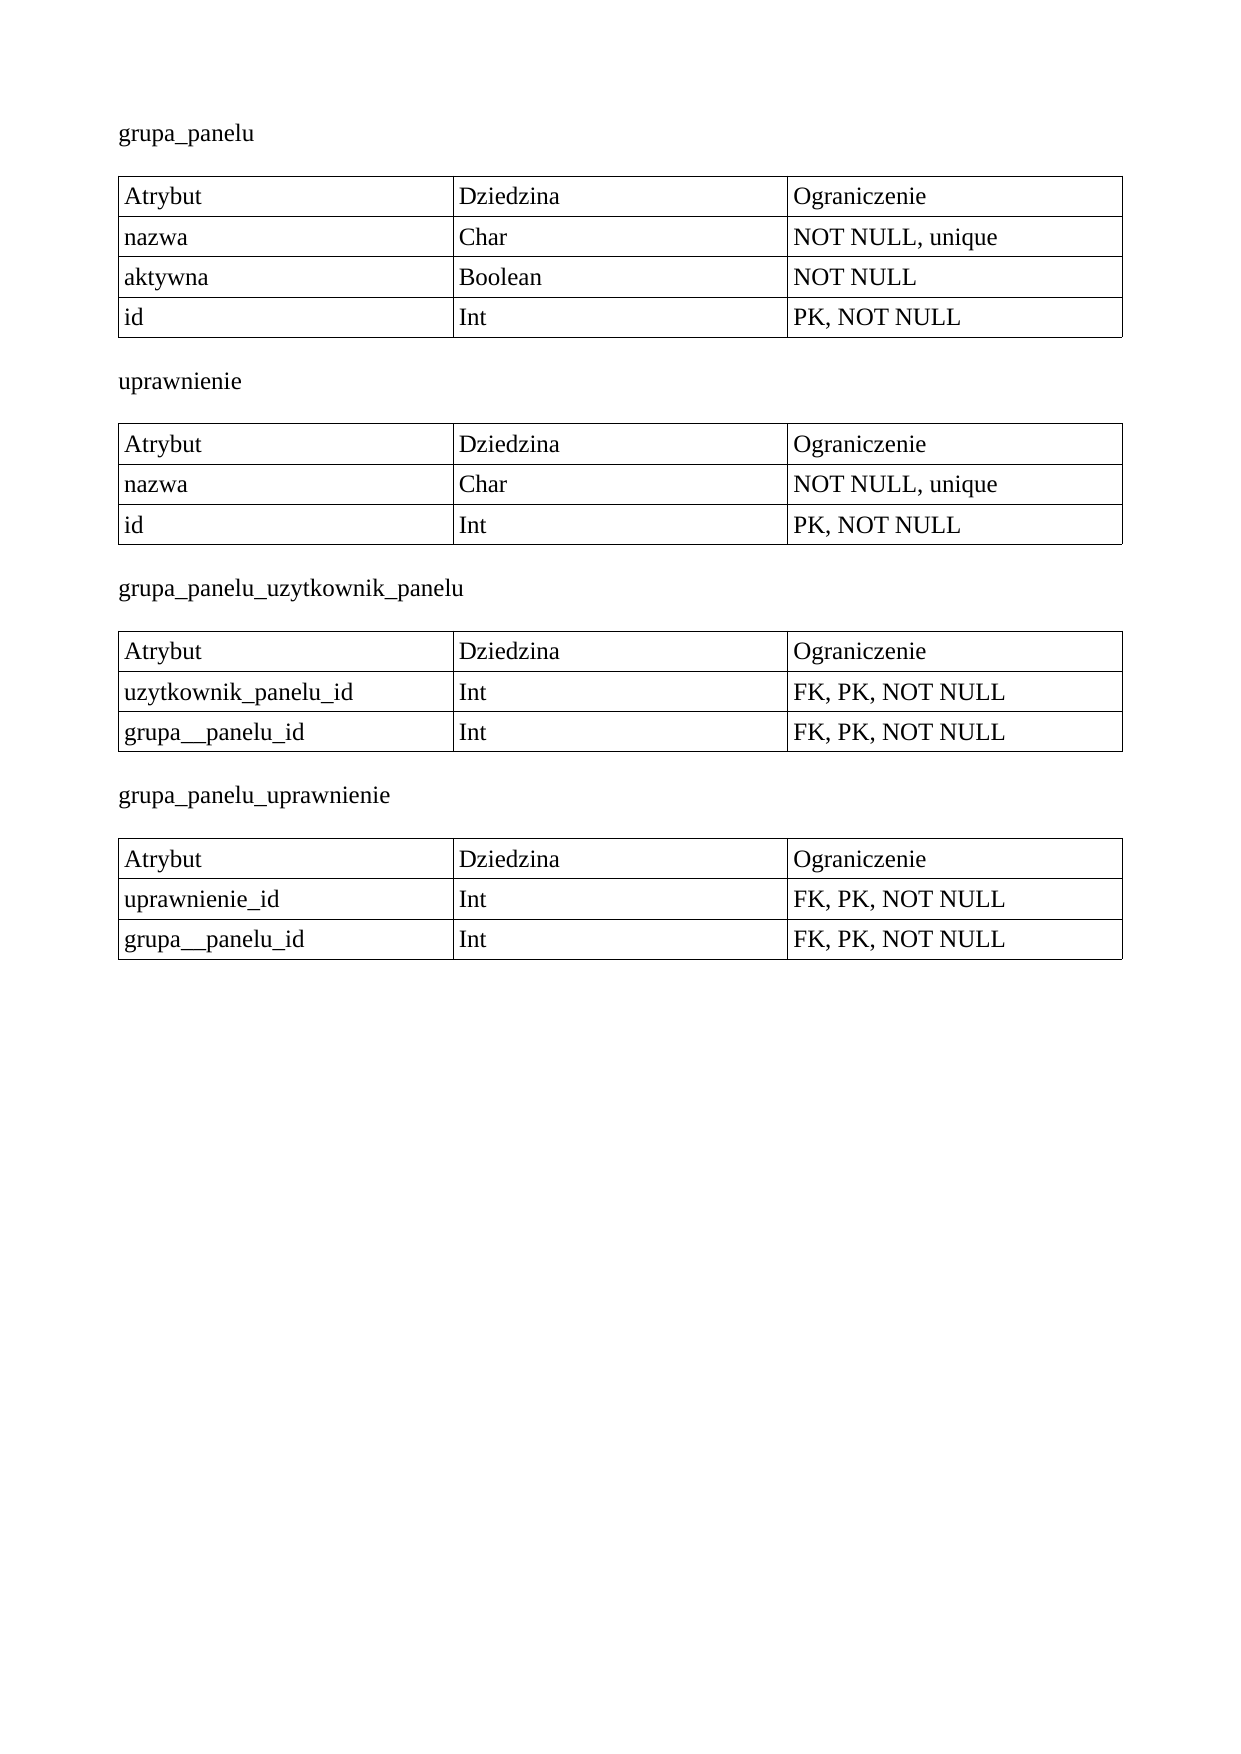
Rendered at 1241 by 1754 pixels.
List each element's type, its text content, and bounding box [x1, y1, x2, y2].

table_header Dziedzina [454, 632, 787, 671]
text grupa_panelu_uprawnienie [118, 780, 1122, 809]
table_cell PK, NOT NULL [788, 505, 1122, 544]
table_cell aktywna [119, 257, 453, 297]
table_cell nazwa [119, 465, 453, 504]
table_cell FK, PK, NOT NULL [788, 712, 1122, 751]
table_header Dziedzina [454, 424, 787, 463]
text uprawnienie [118, 366, 1122, 394]
table_header Ograniczenie [788, 177, 1122, 216]
table_cell Int [454, 879, 787, 918]
table_cell NOT NULL, unique [788, 217, 1122, 256]
table_cell Int [454, 505, 787, 544]
table_cell uzytkownik_panelu_id [119, 672, 453, 711]
table_header Ograniczenie [788, 632, 1122, 671]
table_header Ograniczenie [788, 839, 1122, 878]
table_cell Char [454, 465, 787, 504]
table_cell NOT NULL, unique [788, 465, 1122, 504]
table_cell PK, NOT NULL [788, 298, 1122, 337]
table_header Atrybut [119, 632, 453, 671]
table_cell FK, PK, NOT NULL [788, 672, 1122, 711]
table_header Atrybut [119, 839, 453, 878]
table_cell Int [454, 920, 787, 959]
table_cell FK, PK, NOT NULL [788, 920, 1122, 959]
table_cell id [119, 505, 453, 544]
table_cell Int [454, 672, 787, 711]
table_cell id [119, 298, 453, 337]
table_header Ograniczenie [788, 424, 1122, 463]
table_cell Int [454, 298, 787, 337]
table_cell nazwa [119, 217, 453, 256]
table_cell uprawnienie_id [119, 879, 453, 918]
table_header Dziedzina [454, 839, 787, 878]
text grupa_panelu [118, 118, 1122, 147]
table_cell grupa__panelu_id [119, 712, 453, 751]
table_cell NOT NULL [788, 257, 1122, 297]
table_header Dziedzina [454, 177, 787, 216]
table_cell Int [454, 712, 787, 751]
table_header Atrybut [119, 424, 453, 463]
text grupa_panelu_uzytkownik_panelu [118, 573, 1122, 602]
table_header Atrybut [119, 177, 453, 216]
table_cell grupa__panelu_id [119, 920, 453, 959]
table_cell Boolean [454, 257, 787, 297]
table_cell FK, PK, NOT NULL [788, 879, 1122, 918]
table_cell Char [454, 217, 787, 256]
